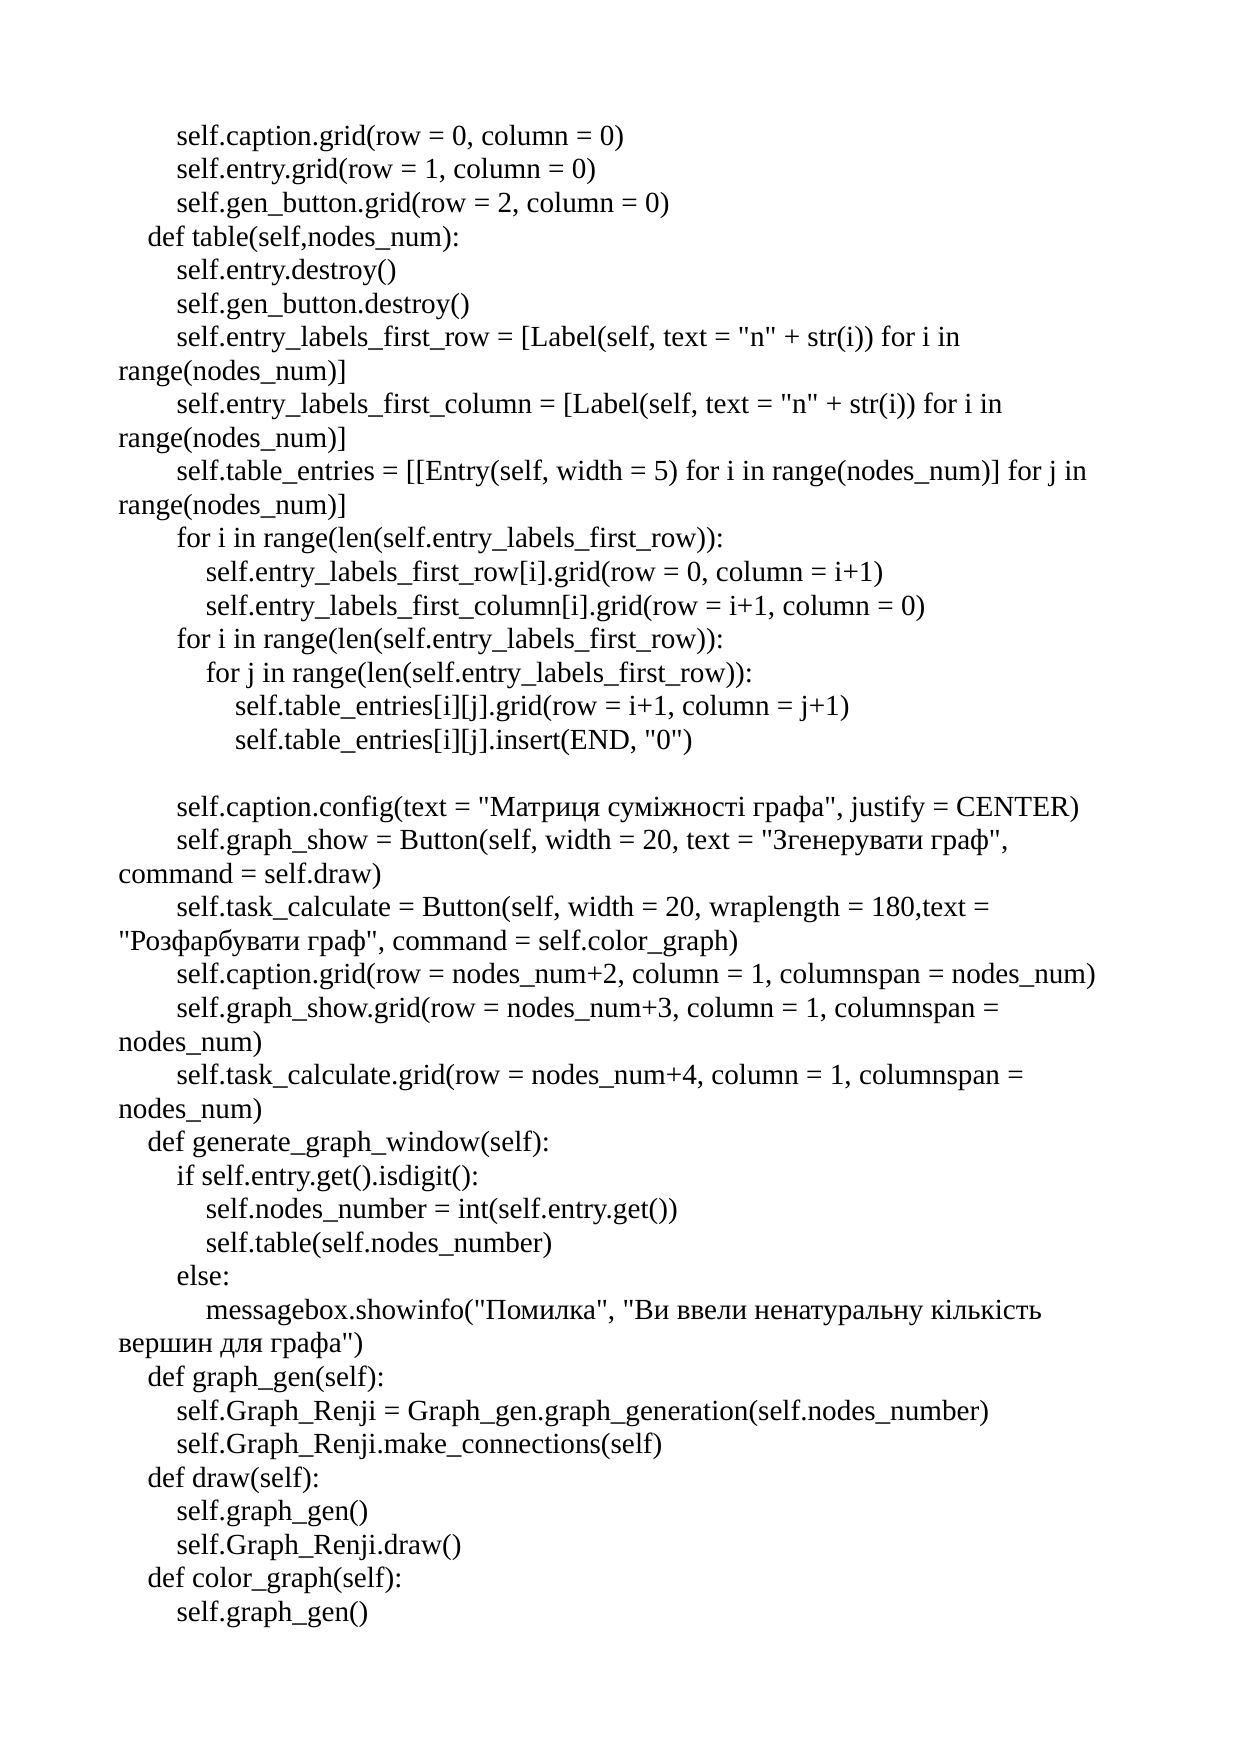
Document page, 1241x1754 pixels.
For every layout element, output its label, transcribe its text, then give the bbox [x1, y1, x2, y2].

text messagebox.showinfo("Помилка", "Ви ввели ненатуральну кількість вершин для графа") [118, 1292, 1122, 1359]
text self.graph_show.grid(row = nodes_num+3, column = 1, columnspan = nodes_num) [118, 990, 1122, 1057]
text self.gen_button.grid(row = 2, column = 0) [118, 185, 1122, 219]
text def generate_graph_window(self): [118, 1124, 1122, 1158]
text self.graph_show = Button(self, width = 20, text = "Згенерувати граф", command = self.draw) [118, 822, 1122, 889]
text self.caption.config(text = "Матриця суміжності графа", justify = CENTER) [118, 789, 1122, 822]
text self.table_entries[i][j].insert(END, "0") [118, 722, 1122, 755]
text if self.entry.get().isdigit(): [118, 1158, 1122, 1191]
text self.graph_gen() [118, 1493, 1122, 1527]
text self.gen_button.destroy() [118, 286, 1122, 319]
text self.entry.destroy() [118, 252, 1122, 286]
text self.graph_gen() [118, 1594, 1122, 1627]
text self.task_calculate.grid(row = nodes_num+4, column = 1, columnspan = nodes_num) [118, 1057, 1122, 1124]
text for i in range(len(self.entry_labels_first_row)): [118, 521, 1122, 554]
text self.entry.grid(row = 1, column = 0) [118, 152, 1122, 185]
text self.entry_labels_first_column[i].grid(row = i+1, column = 0) [118, 588, 1122, 621]
text for j in range(len(self.entry_labels_first_row)): [118, 655, 1122, 688]
text def table(self,nodes_num): [118, 219, 1122, 252]
text self.table(self.nodes_number) [118, 1225, 1122, 1258]
text self.table_entries[i][j].grid(row = i+1, column = j+1) [118, 688, 1122, 722]
text self.entry_labels_first_row[i].grid(row = 0, column = i+1) [118, 554, 1122, 588]
text for i in range(len(self.entry_labels_first_row)): [118, 621, 1122, 655]
text self.entry_labels_first_row = [Label(self, text = "n" + str(i)) for i in range(nodes_num)] [118, 319, 1122, 386]
text def draw(self): [118, 1460, 1122, 1493]
text self.caption.grid(row = 0, column = 0) [118, 118, 1122, 152]
text self.task_calculate = Button(self, width = 20, wraplength = 180,text = "Розфарбувати граф", command = self.color_graph) [118, 889, 1122, 957]
text self.nodes_number = int(self.entry.get()) [118, 1191, 1122, 1225]
text def color_graph(self): [118, 1560, 1122, 1594]
text else: [118, 1258, 1122, 1292]
text def graph_gen(self): [118, 1359, 1122, 1393]
text self.Graph_Renji.draw() [118, 1527, 1122, 1560]
text self.entry_labels_first_column = [Label(self, text = "n" + str(i)) for i in range(nodes_num)] [118, 386, 1122, 453]
text self.table_entries = [[Entry(self, width = 5) for i in range(nodes_num)] for j in range(nodes_num)] [118, 453, 1122, 521]
text self.caption.grid(row = nodes_num+2, column = 1, columnspan = nodes_num) [118, 957, 1122, 990]
text self.Graph_Renji.make_connections(self) [118, 1426, 1122, 1460]
text self.Graph_Renji = Graph_gen.graph_generation(self.nodes_number) [118, 1393, 1122, 1426]
